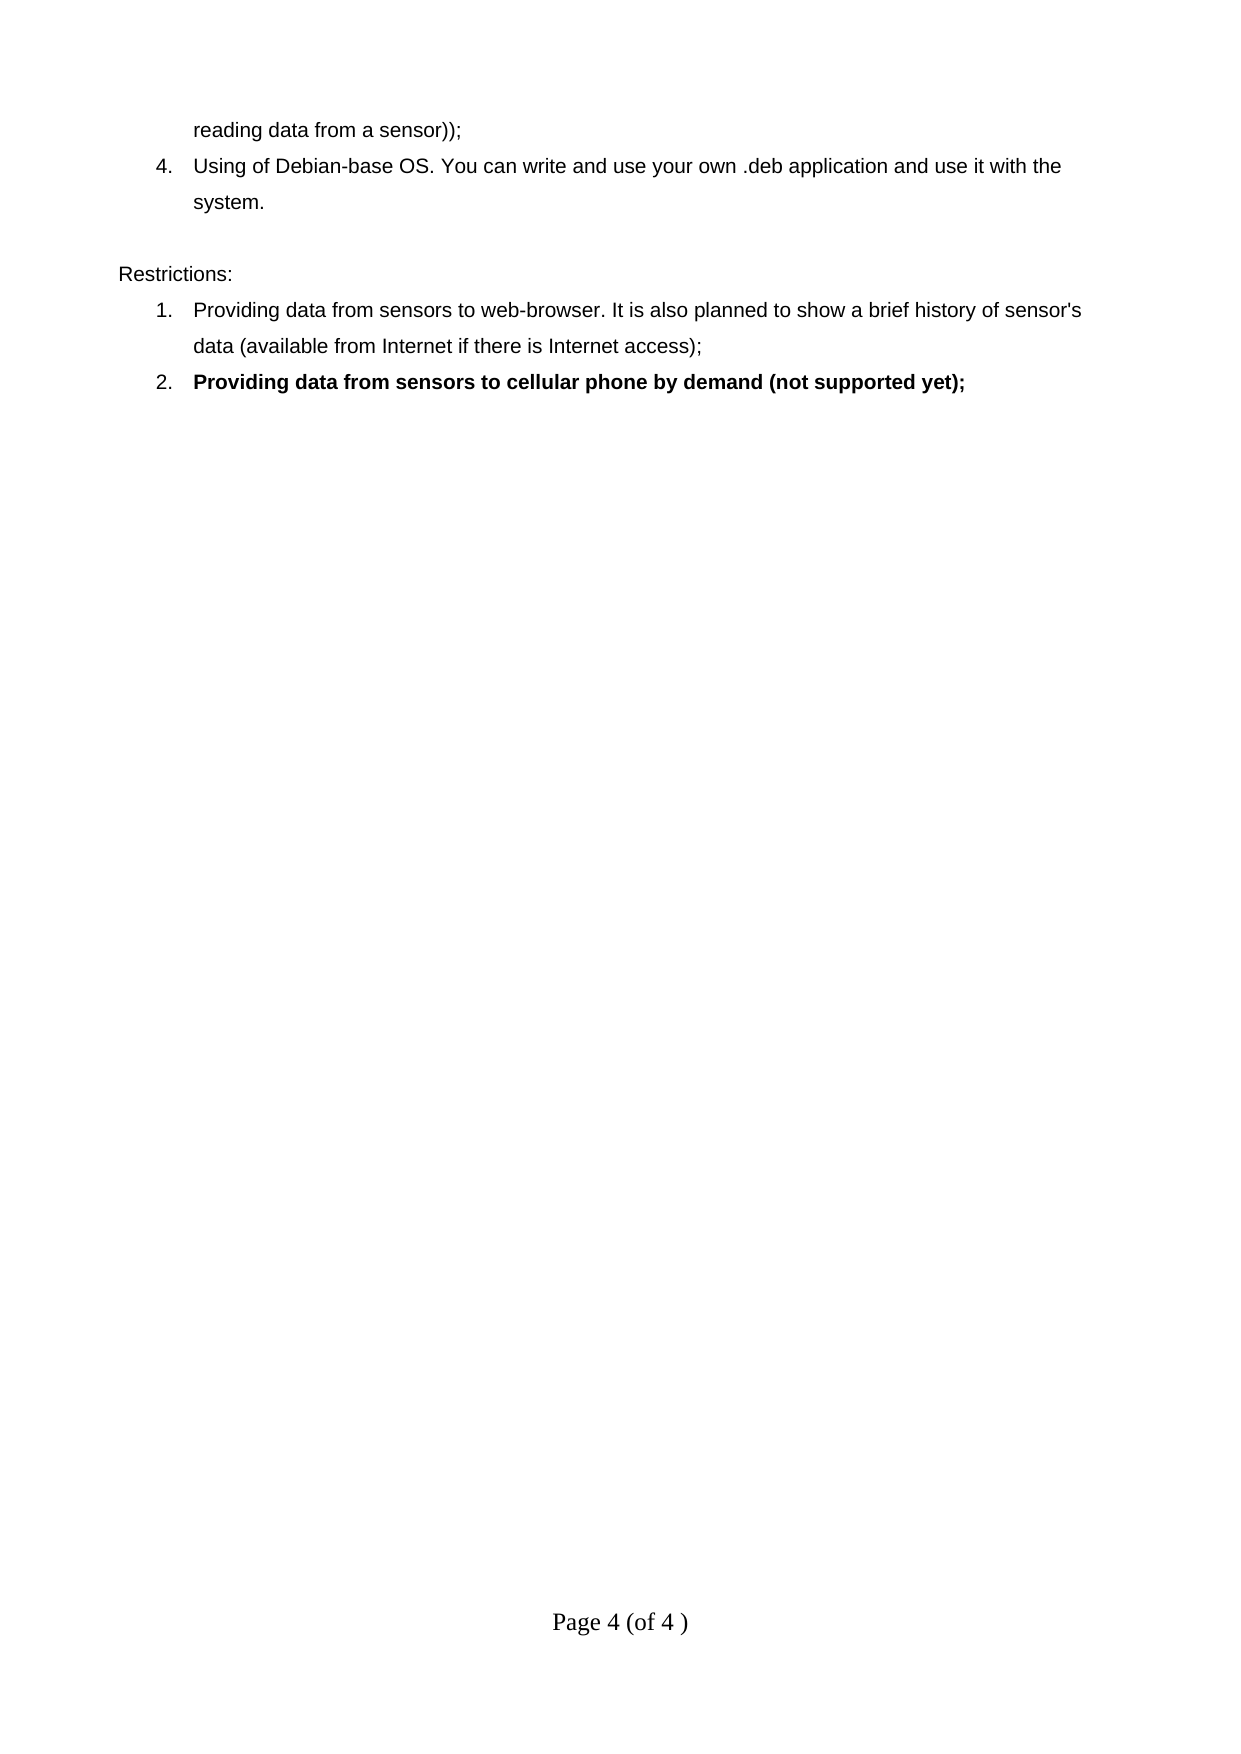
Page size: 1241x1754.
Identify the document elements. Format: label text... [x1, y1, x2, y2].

list Providing data from sensors to cellular phone by demand (not supported yet); [156, 370, 1122, 394]
text Restrictions: [118, 262, 1122, 286]
list reading data from a sensor)); [156, 118, 1122, 142]
list Providing data from sensors to web-browser. It is also planned to show a brief history of sensor's data (available from Internet if there is Internet access); [156, 298, 1122, 358]
list Using of Debian-base OS. You can write and use your own .deb application and use it with the system. [156, 154, 1122, 214]
